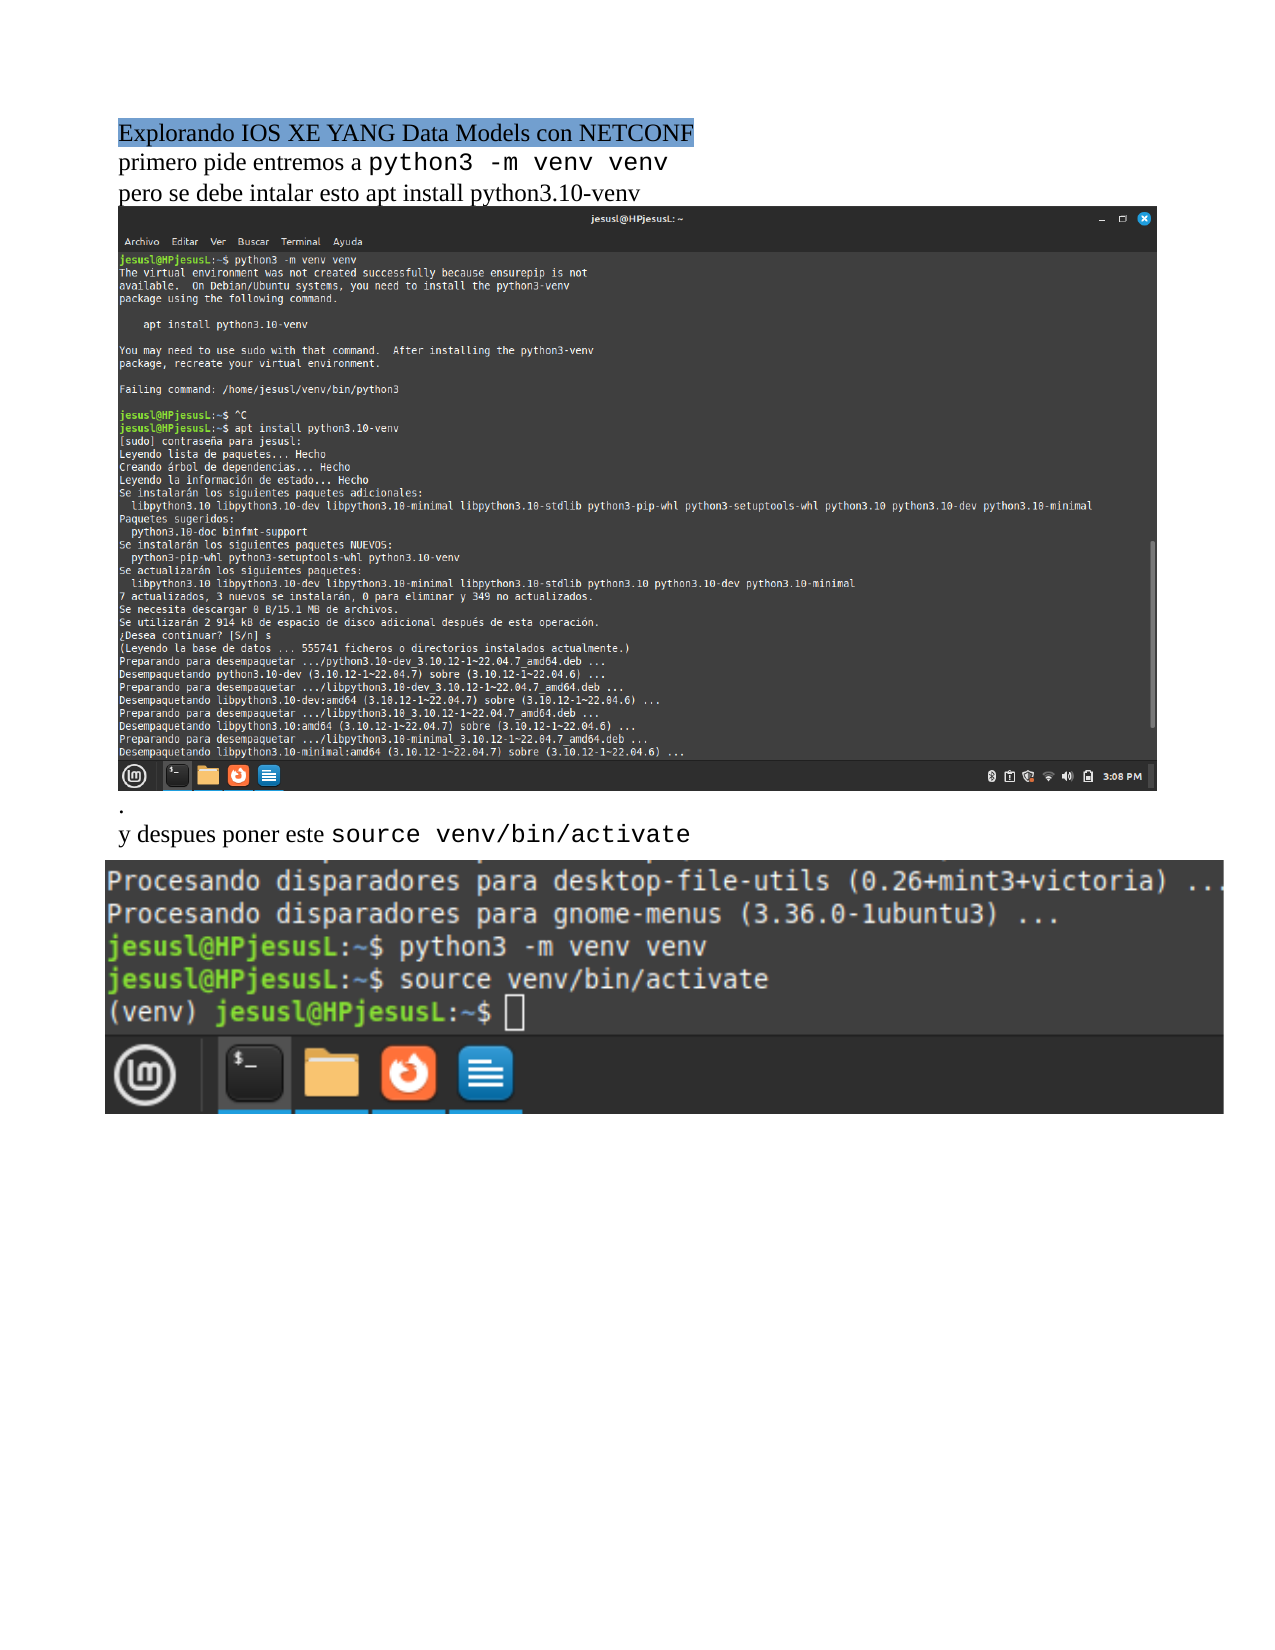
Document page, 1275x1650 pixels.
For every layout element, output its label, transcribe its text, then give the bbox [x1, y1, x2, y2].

text primero pide entremos a python3 -m venv venv [118, 147, 1157, 178]
text Explorando IOS XE YANG Data Models con NETCONF [118, 118, 1157, 147]
text . [118, 791, 1157, 819]
picture [118, 206, 1157, 791]
text y despues poner este source venv/bin/activate [118, 819, 1157, 850]
text pero se debe intalar esto apt install python3.10-venv [118, 178, 1157, 206]
